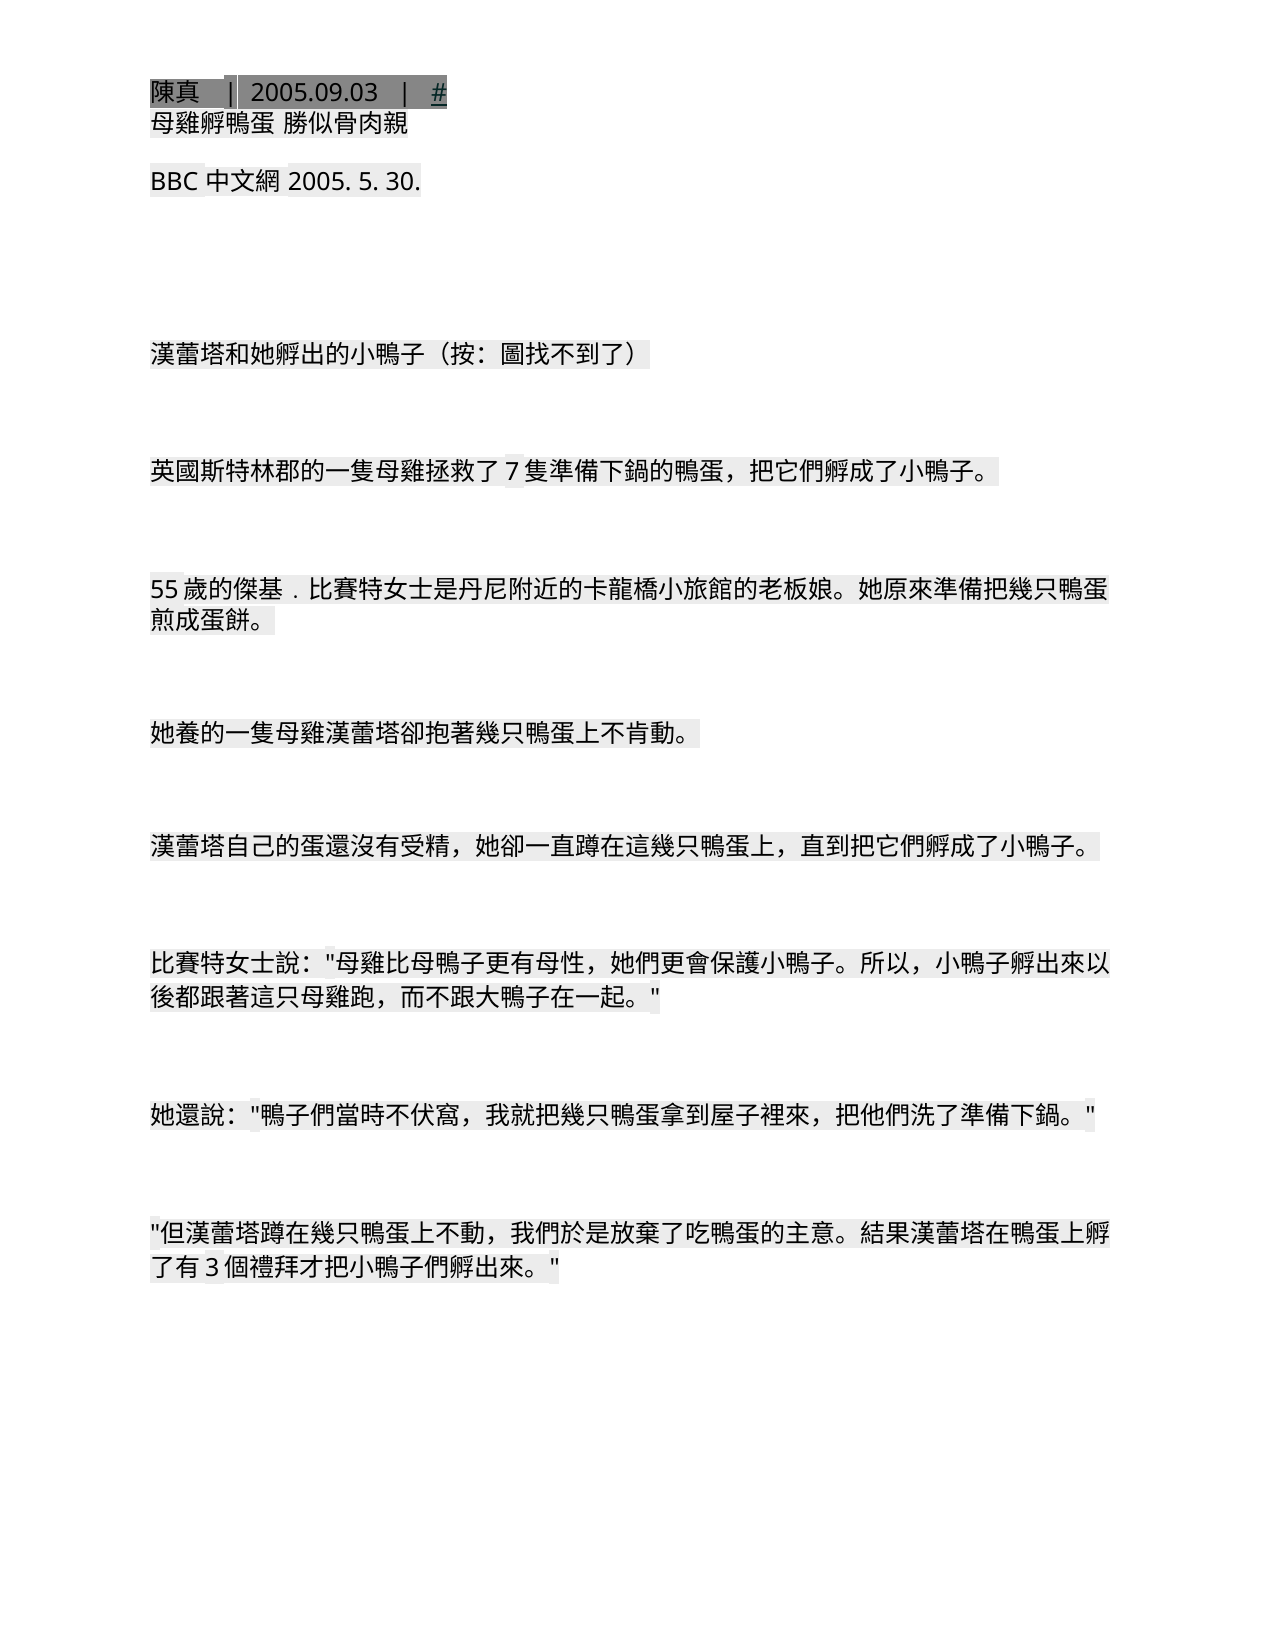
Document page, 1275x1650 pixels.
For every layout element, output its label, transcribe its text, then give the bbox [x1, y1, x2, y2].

text 英國斯特林郡的一隻母雞拯救了7隻準備下鍋的鴨蛋，把它們孵成了小鴨子。 [150, 454, 1125, 488]
text 母雞孵鴨蛋 勝似骨肉親 [150, 109, 1125, 138]
text 她養的一隻母雞漢蕾塔卻抱著幾只鴨蛋上不肯動。 [150, 719, 1125, 748]
text 漢蕾塔自己的蛋還沒有受精，她卻一直蹲在這幾只鴨蛋上，直到把它們孵成了小鴨子。 [150, 832, 1125, 861]
text 她還說："鴨子們當時不伏窩，我就把幾只鴨蛋拿到屋子裡來，把他們洗了準備下鍋。" [150, 1098, 1125, 1132]
text 陳真 | 2005.09.03 | # [150, 75, 1125, 109]
text 比賽特女士說："母雞比母鴨子更有母性，她們更會保護小鴨子。所以，小鴨子孵出來以後都跟著這只母雞跑，而不跟大鴨子在一起。" [150, 946, 1125, 1014]
text 55歲的傑基﹒比賽特女士是丹尼附近的卡龍橋小旅館的老板娘。她原來準備把幾只鴨蛋煎成蛋餅。 [150, 572, 1125, 635]
text BBC 中文網 2005. 5. 30. [150, 163, 1125, 197]
text "但漢蕾塔蹲在幾只鴨蛋上不動，我們於是放棄了吃鴨蛋的主意。結果漢蕾塔在鴨蛋上孵了有3個禮拜才把小鴨子們孵出來。" [150, 1216, 1125, 1284]
text 漢蕾塔和她孵出的小鴨子（按：圖找不到了） [150, 340, 1125, 369]
